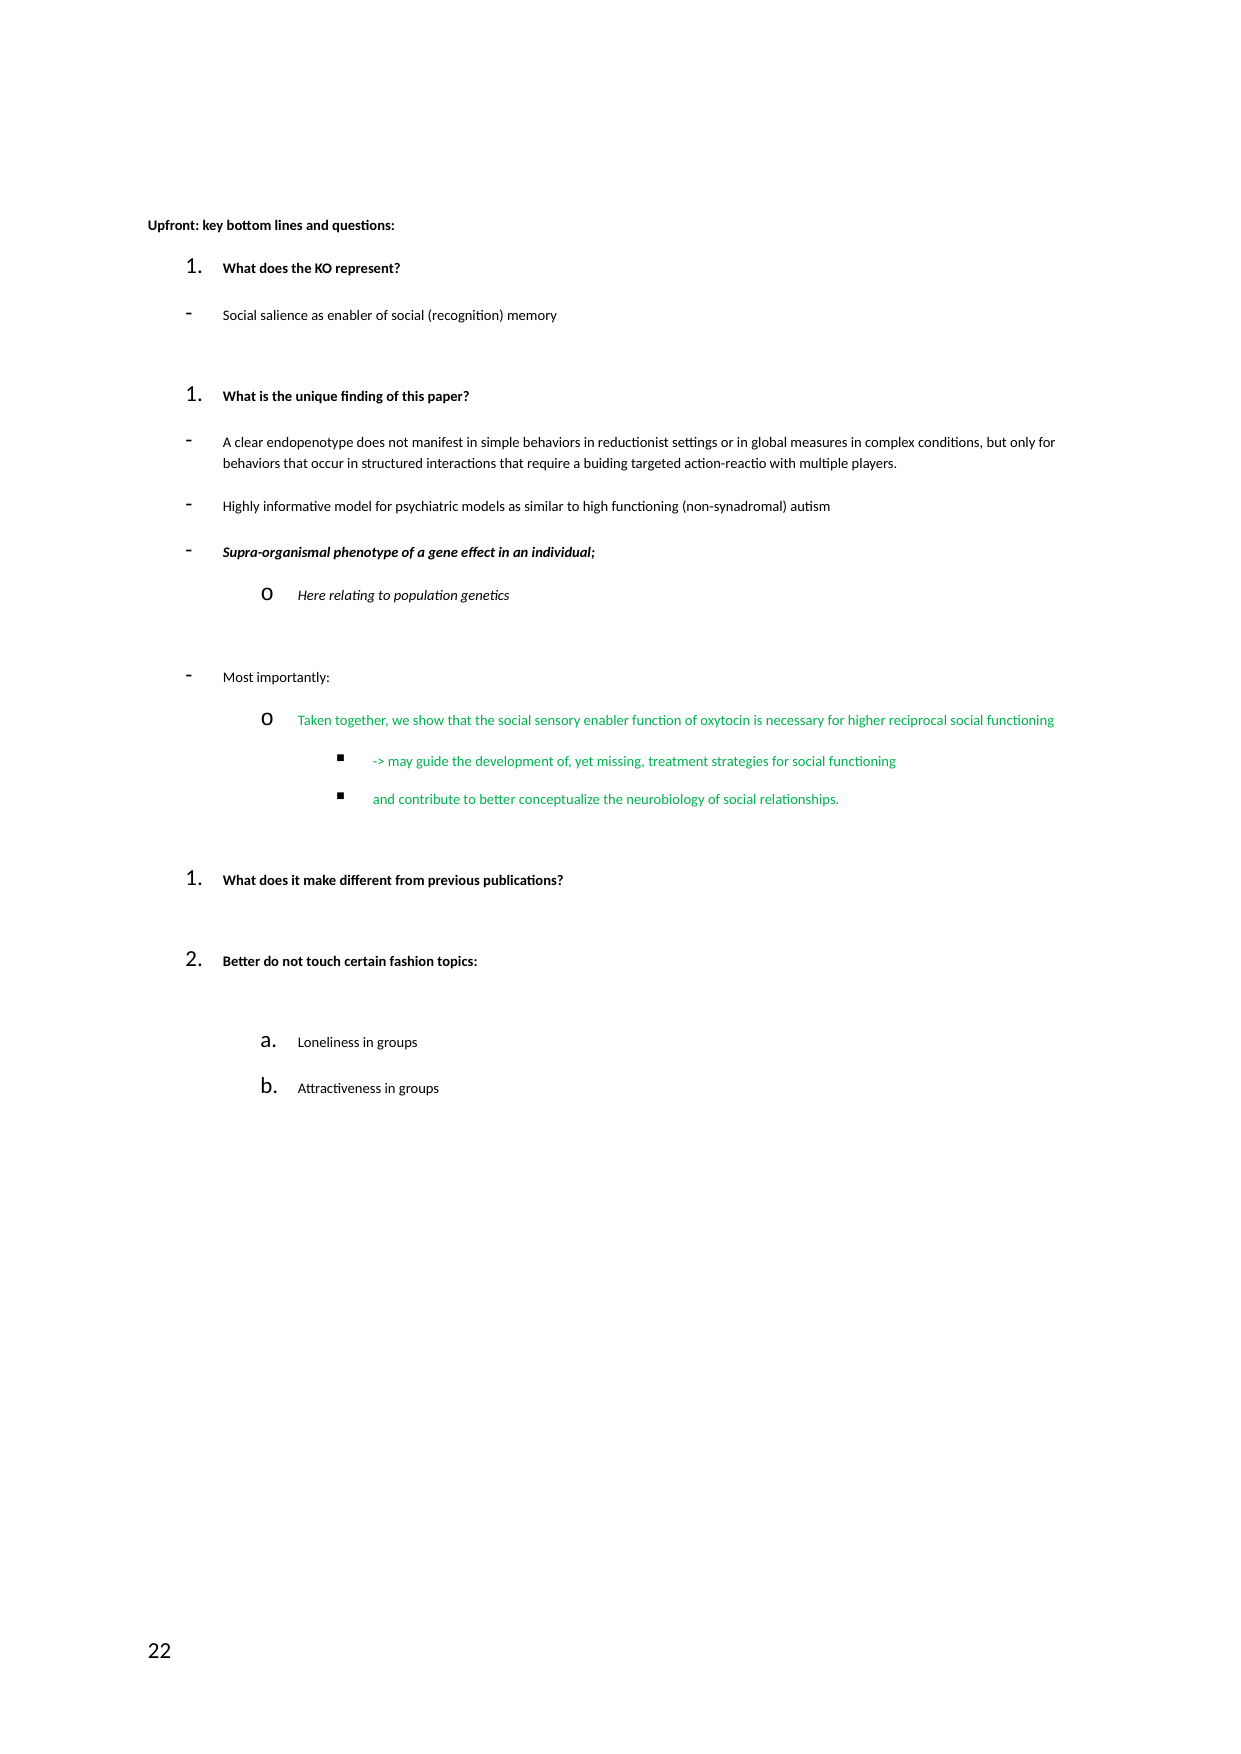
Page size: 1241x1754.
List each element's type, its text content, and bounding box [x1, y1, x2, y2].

list -> may guide the development of, yet missing, treatment strategies for social functioning [335, 750, 1093, 771]
list Supra-organismal phenotype of a gene effect in an individual; [185, 535, 1093, 563]
list Here relating to population genetics [260, 581, 1093, 607]
list Loneliness in groups [260, 1025, 1093, 1053]
text Upfront: key bottom lines and questions: [148, 216, 1093, 234]
list Most importantly: [185, 660, 1093, 688]
list What does it make different from previous publications? [185, 863, 1093, 891]
list What is the unique finding of this paper? [185, 379, 1093, 407]
list Highly informative model for psychiatric models as similar to high functioning (non-synadromal) autism [185, 489, 1093, 517]
list and contribute to better conceptualize the neurobiology of social relationships. [335, 789, 1093, 810]
list Better do not touch certain fashion topics: [185, 944, 1093, 972]
list Social salience as enabler of social (recognition) memory [185, 298, 1093, 326]
list Taken together, we show that the social sensory enabler function of oxytocin is necessary for higher reciprocal social functioning [260, 706, 1093, 732]
list What does the KO represent? [185, 252, 1093, 279]
list A clear endopenotype does not manifest in simple behaviors in reductionist settings or in global measures in complex conditions, but only for behaviors that occur in structured interactions that require a buiding targeted action-reactio with multiple players. [185, 425, 1093, 472]
list Attractiveness in groups [260, 1071, 1093, 1099]
